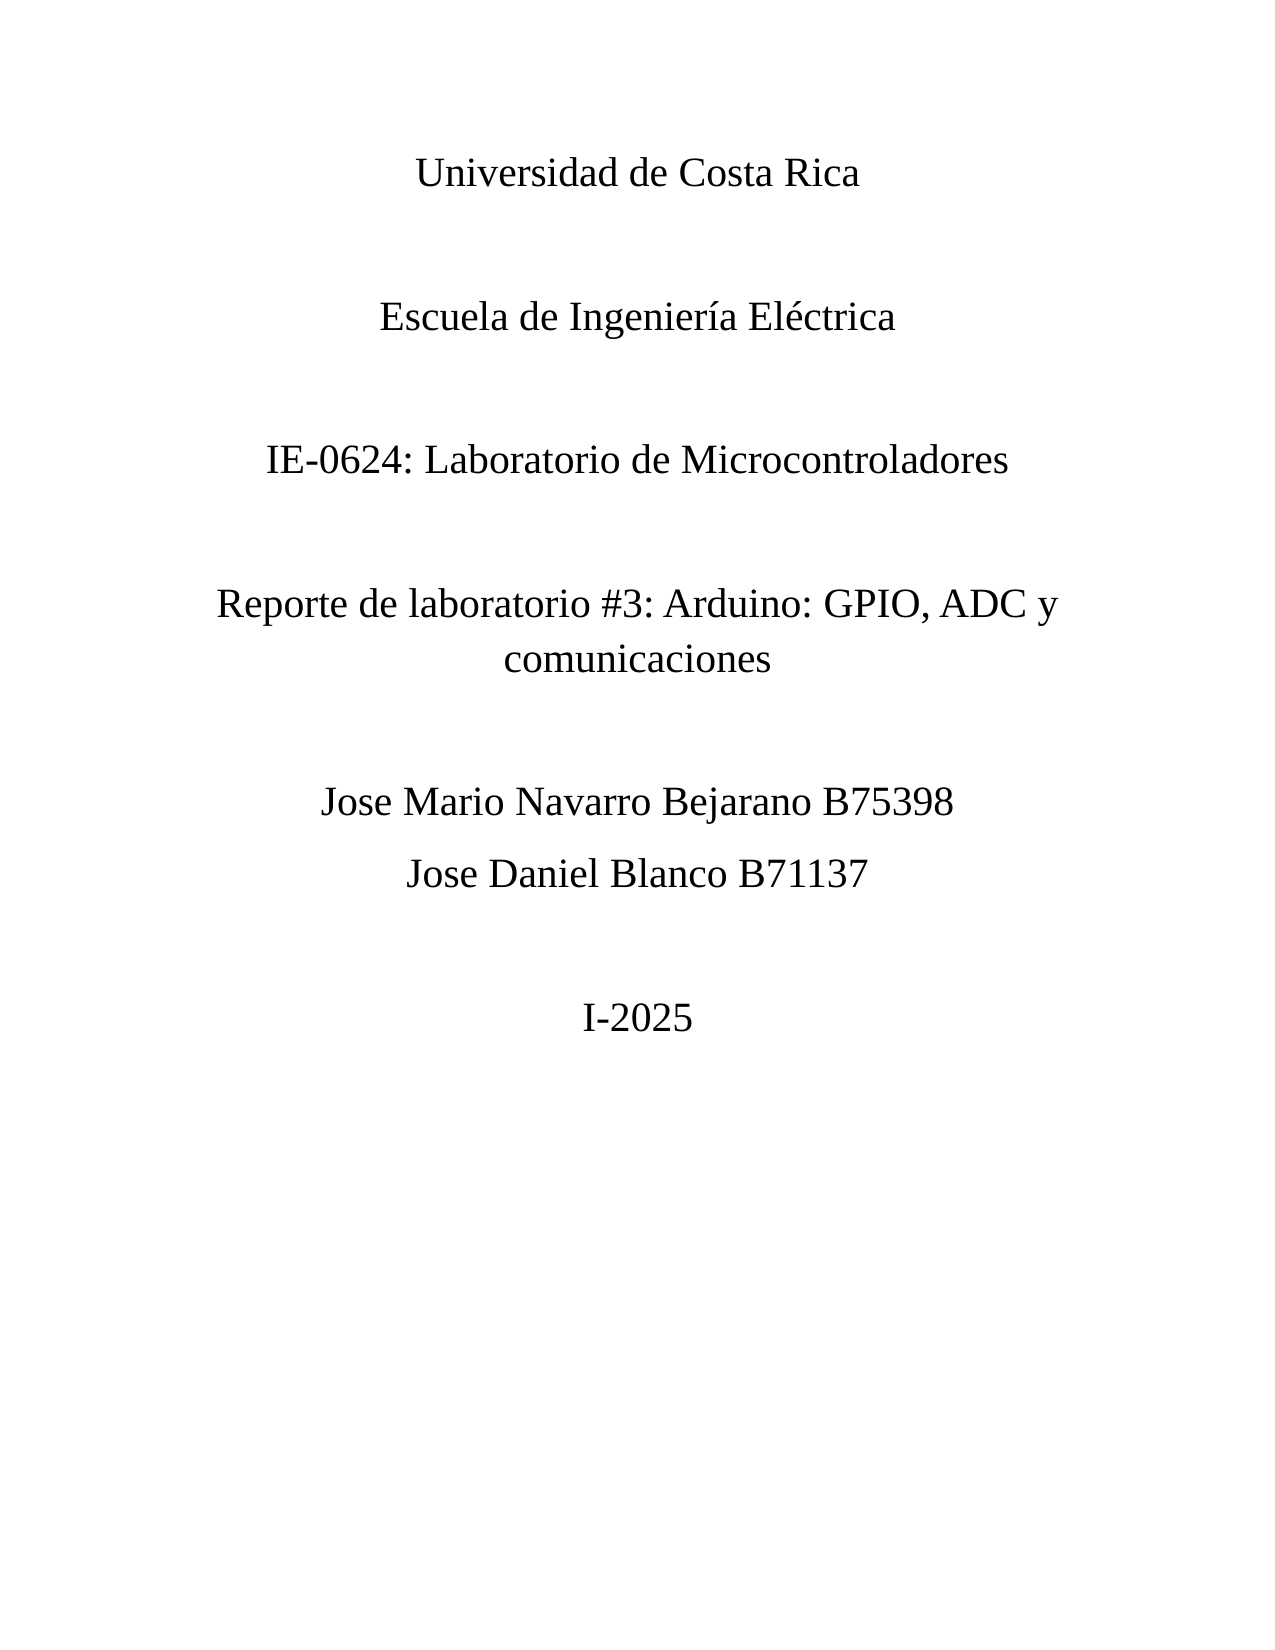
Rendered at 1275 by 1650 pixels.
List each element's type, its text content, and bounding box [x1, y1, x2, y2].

text Universidad de Costa Rica [177, 148, 1098, 196]
text Jose Mario Navarro Bejarano B75398 [177, 777, 1098, 825]
text Reporte de laboratorio #3: Arduino: GPIO, ADC y comunicaciones [177, 578, 1098, 681]
text Escuela de Ingeniería Eléctrica [177, 291, 1098, 339]
text IE-0624: Laboratorio de Microcontroladores [177, 435, 1098, 483]
text I-2025 [177, 992, 1098, 1040]
text Jose Daniel Blanco B71137 [177, 849, 1098, 897]
